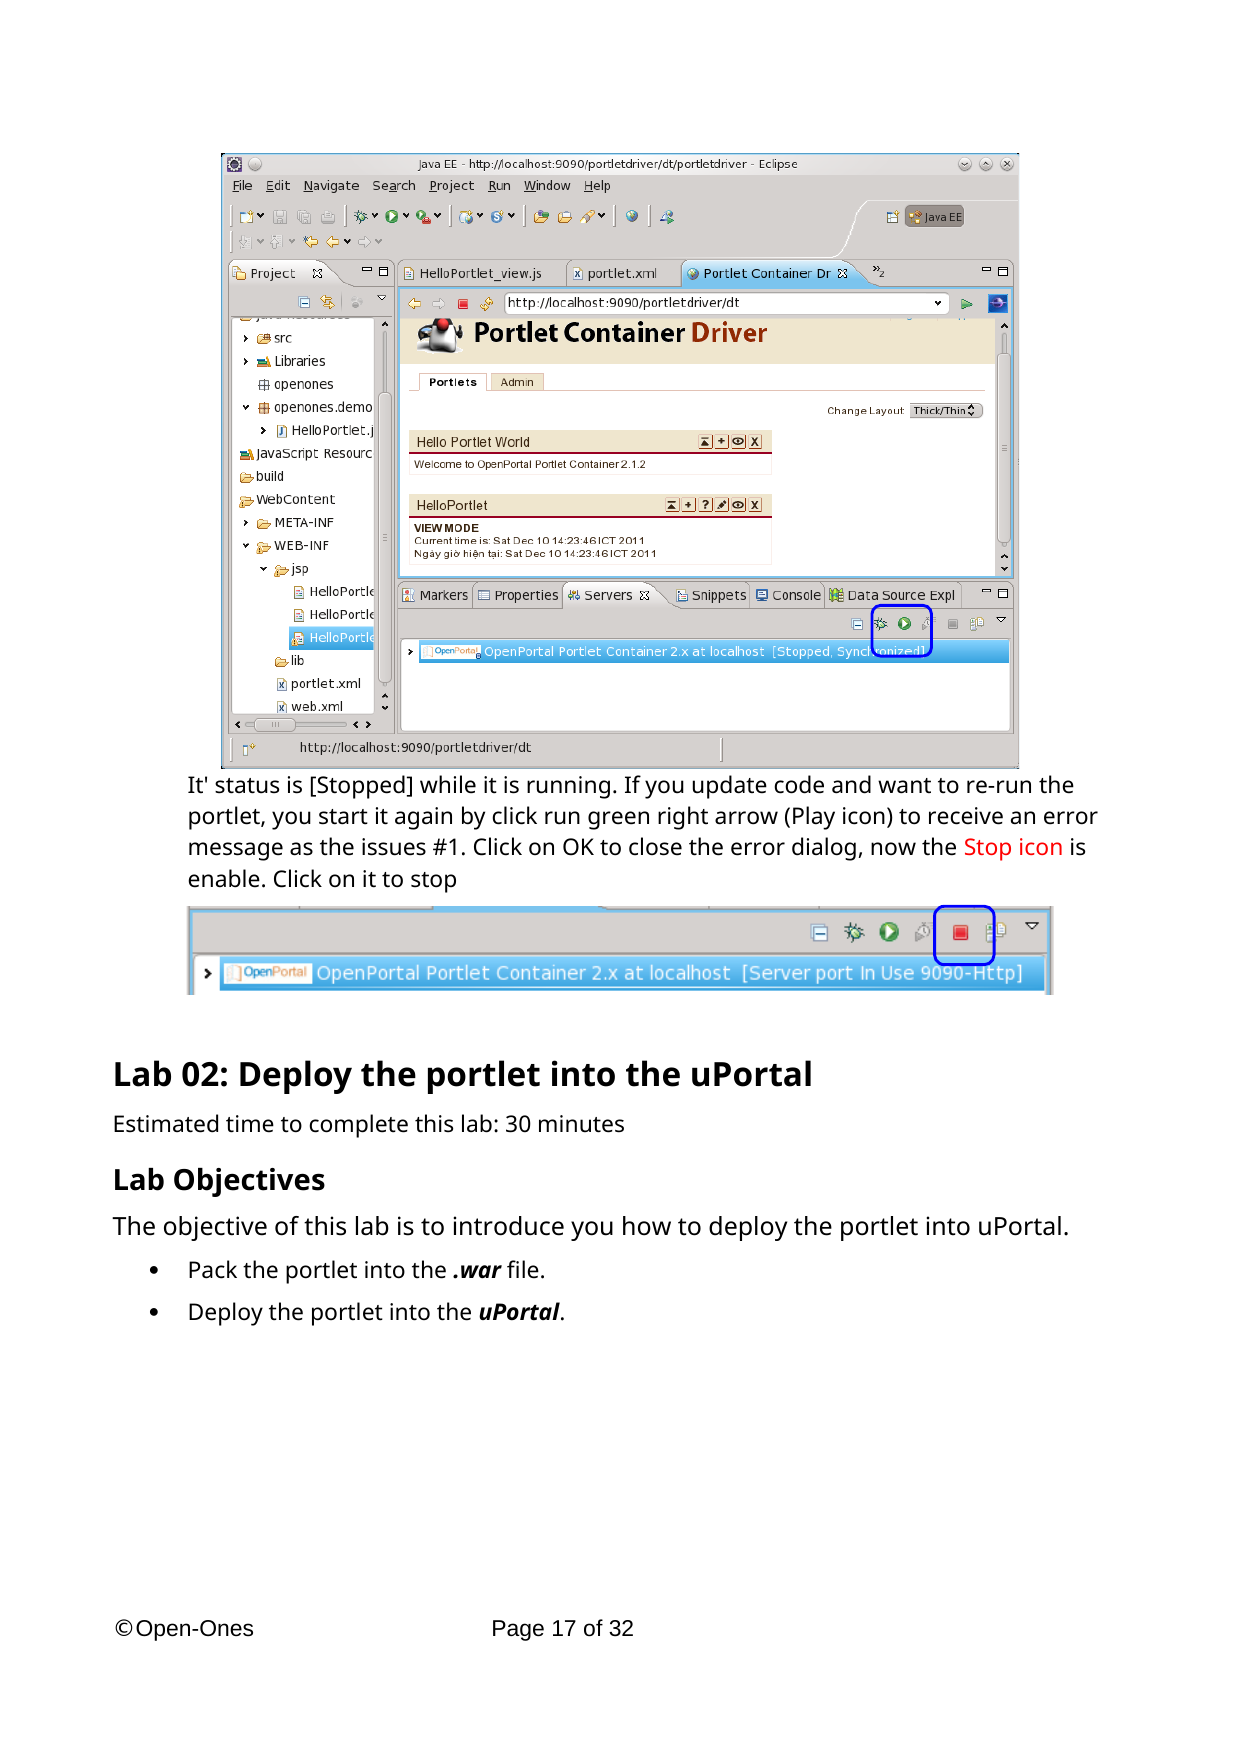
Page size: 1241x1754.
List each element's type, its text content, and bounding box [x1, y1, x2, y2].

picture [937, 908, 992, 963]
list Deploy the portlet into the uPortal. [150, 1297, 1128, 1326]
subtitle Lab Objectives [112, 1167, 1128, 1196]
list Pack the portlet into the .war file. [150, 1255, 1128, 1284]
text It' status is [Stopped] while it is running. If you update code and want to re-run the portlet, you start it again by click run green right arrow (Play icon) to receive an error message as the issues #1. Click on OK to close the error dialog, now the Stop icon is enable. Click on it to stop [187, 154, 1128, 894]
text The objective of this lab is to introduce you how to deploy the portlet into uPortal. [112, 1209, 1128, 1243]
text Estimated time to complete this lab: 30 minutes [112, 1109, 1129, 1138]
picture [186, 906, 1054, 995]
picture [221, 153, 1020, 769]
title Lab 02: Deploy the portlet into the uPortal [112, 1051, 1128, 1096]
